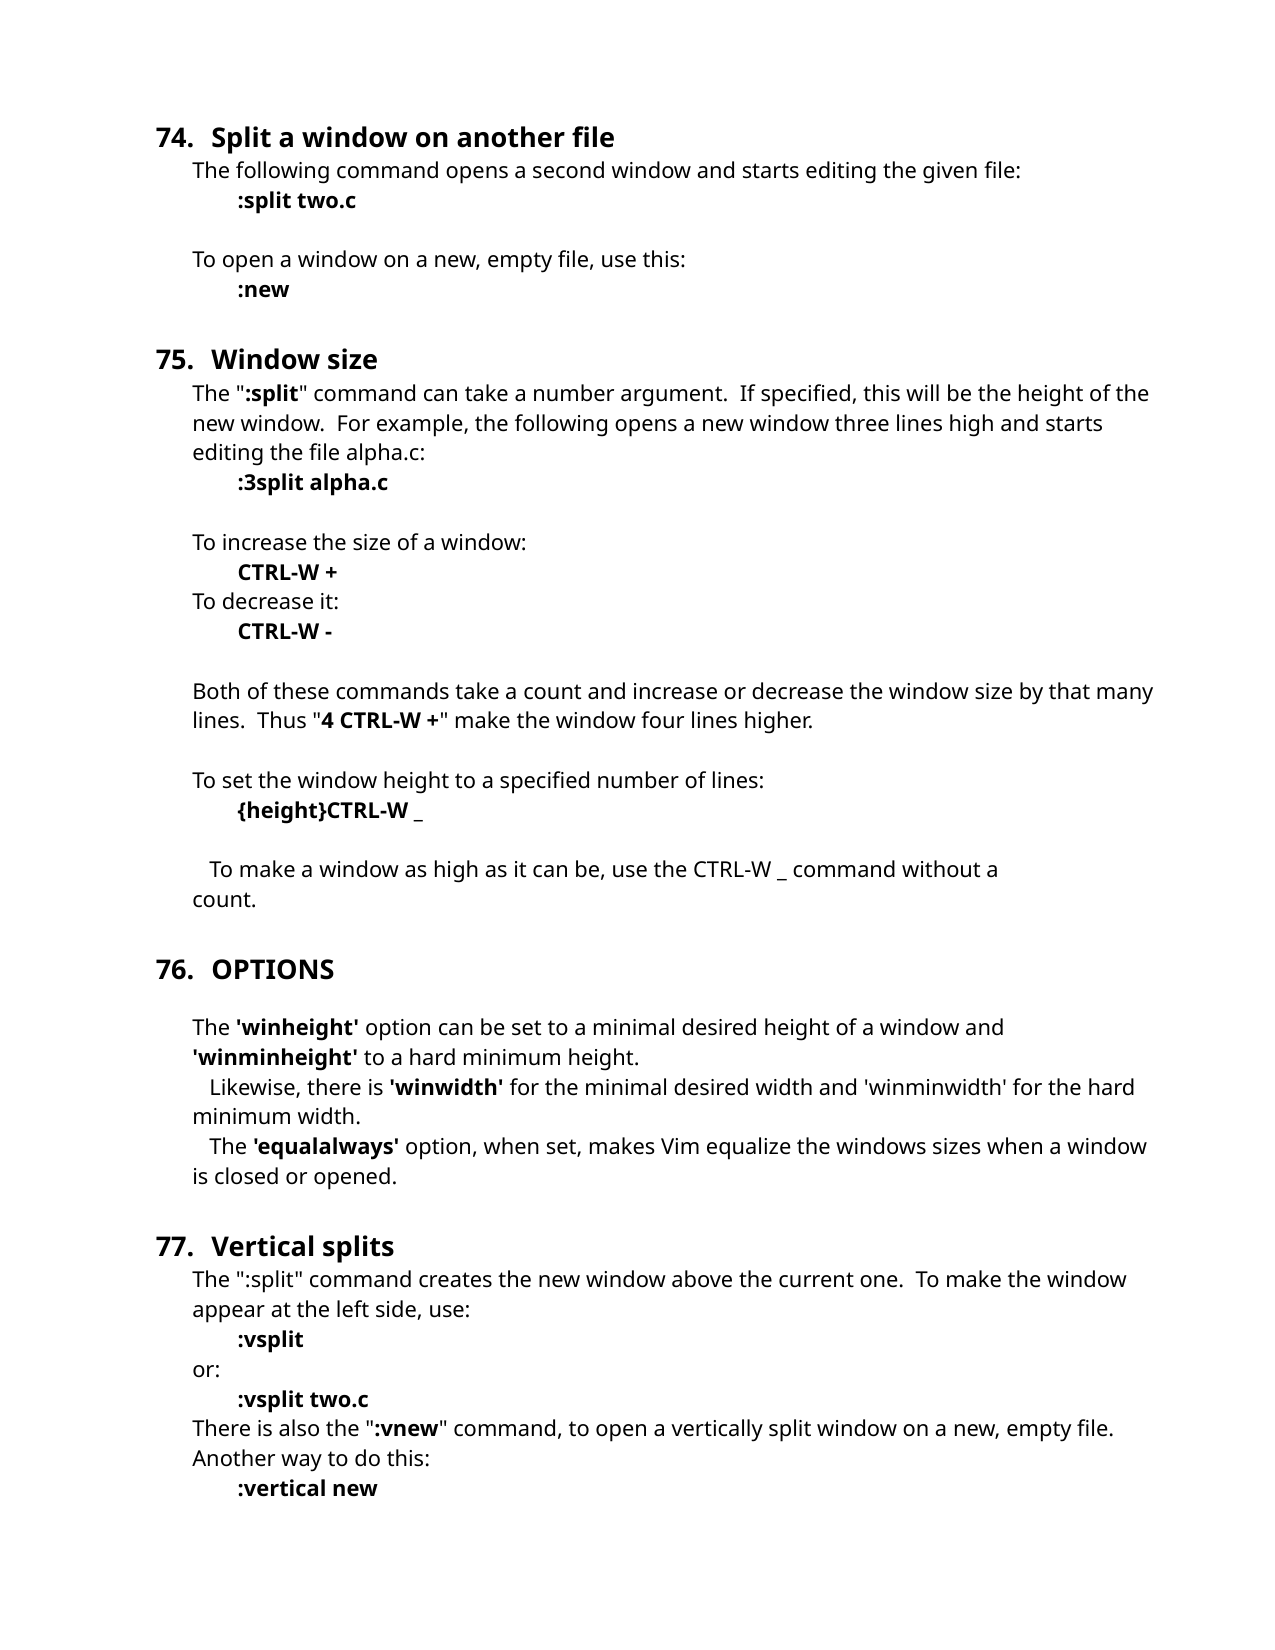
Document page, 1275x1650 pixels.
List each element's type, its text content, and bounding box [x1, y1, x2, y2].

list :new [192, 274, 1157, 304]
list To increase the size of a window: [192, 527, 1157, 556]
list OPTIONS [156, 951, 1157, 988]
list Window size [156, 341, 1157, 378]
list The ":split" command can take a number argument. If specified, this will be the height of the new window. For example, the following opens a new window three lines high and starts editing the file alpha.c: [192, 378, 1157, 467]
list The 'equalalways' option, when set, makes Vim equalize the windows sizes when a window is closed or opened. [192, 1131, 1157, 1191]
list :split two.c [192, 185, 1157, 214]
list The following command opens a second window and starts editing the given file: [192, 155, 1157, 185]
list There is also the ":vnew" command, to open a vertically split window on a new, empty file. Another way to do this: [192, 1413, 1157, 1473]
list :vsplit [192, 1324, 1157, 1354]
list CTRL-W - [192, 616, 1157, 646]
list To make a window as high as it can be, use the CTRL-W _ command without a [192, 854, 1157, 884]
list CTRL-W + [192, 556, 1157, 586]
list To set the window height to a specified number of lines: [192, 765, 1157, 795]
list Split a window on another file [156, 118, 1157, 155]
list :3split alpha.c [192, 467, 1157, 497]
list :vsplit two.c [192, 1384, 1157, 1413]
list or: [192, 1354, 1157, 1384]
list count. [192, 884, 1157, 914]
list :vertical new [192, 1473, 1157, 1503]
list Likewise, there is 'winwidth' for the minimal desired width and 'winminwidth' for the hard minimum width. [192, 1072, 1157, 1131]
list The ":split" command creates the new window above the current one. To make the window appear at the left side, use: [192, 1264, 1157, 1324]
list {height}CTRL-W _ [192, 795, 1157, 824]
list Vertical splits [156, 1228, 1157, 1264]
list To open a window on a new, empty file, use this: [192, 244, 1157, 274]
list Both of these commands take a count and increase or decrease the window size by that many lines. Thus "4 CTRL-W +" make the window four lines higher. [192, 676, 1157, 735]
list To decrease it: [192, 586, 1157, 616]
list The 'winheight' option can be set to a minimal desired height of a window and 'winminheight' to a hard minimum height. [192, 1012, 1157, 1072]
